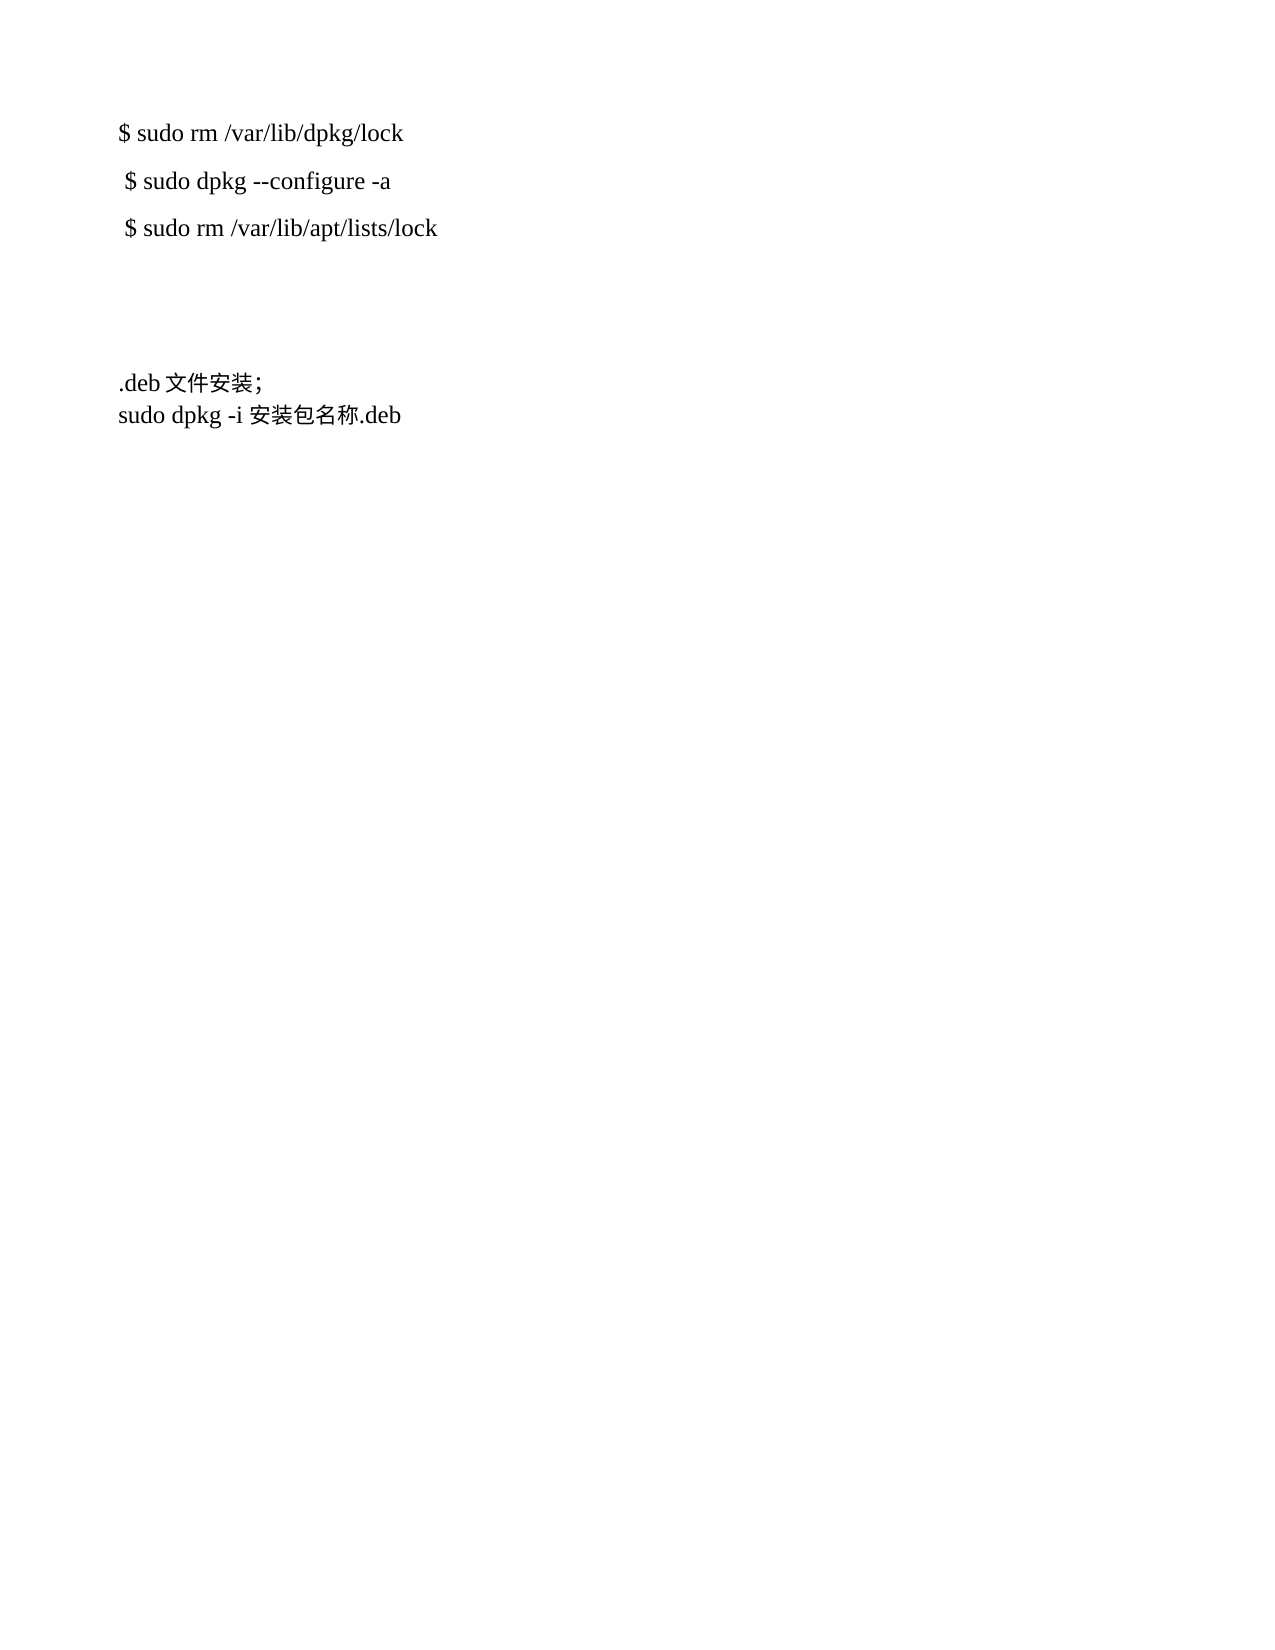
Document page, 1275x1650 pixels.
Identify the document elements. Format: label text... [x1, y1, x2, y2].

text .deb文件安装； [118, 366, 1157, 398]
text $ sudo dpkg --configure -a [118, 166, 1157, 194]
text sudo dpkg -i 安装包名称.deb [118, 398, 1157, 429]
text $ sudo rm /var/lib/dpkg/lock [118, 118, 1157, 147]
text $ sudo rm /var/lib/apt/lists/lock [118, 213, 1157, 242]
